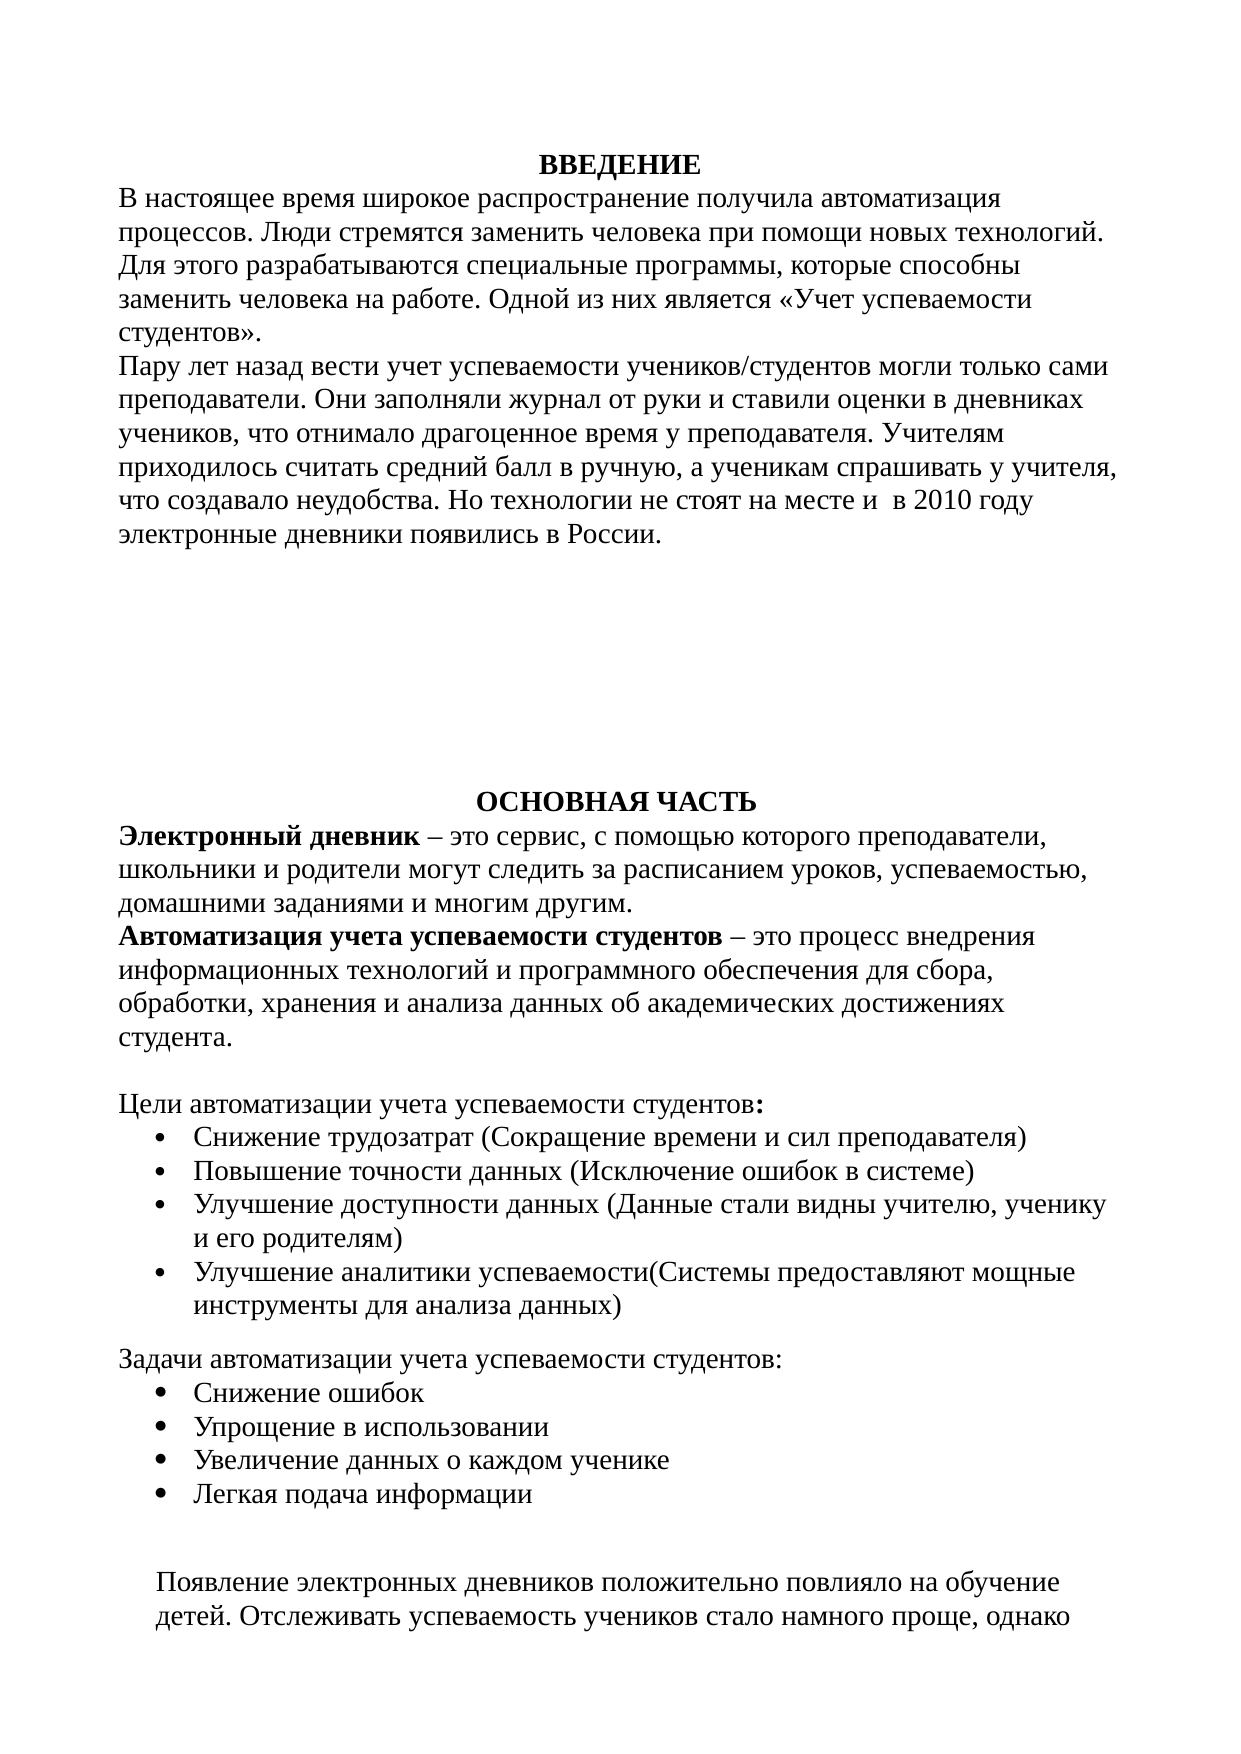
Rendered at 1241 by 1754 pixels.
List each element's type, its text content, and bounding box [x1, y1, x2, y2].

text Задачи автоматизации учета успеваемости студентов: [118, 1342, 1122, 1375]
list Улучшение аналитики успеваемости(Системы предоставляют мощные инструменты для анализа данных) [156, 1254, 1122, 1321]
list Снижение трудозатрат (Сокращение времени и сил преподавателя) [156, 1119, 1122, 1153]
text Появление электронных дневников положительно повлияло на обучение детей. Отслеживать успеваемость учеников стало намного проще, однако [156, 1564, 1122, 1631]
text Электронный дневник – это сервис, с помощью которого преподаватели, школьники и родители могут следить за расписанием уроков, успеваемостью, домашними заданиями и многим другим. [118, 818, 1122, 918]
text В настоящее время широкое распространение получила автоматизация процессов. Люди стремятся заменить человека при помощи новых технологий. Для этого разрабатываются специальные программы, которые способны заменить человека на работе. Одной из них является «Учет успеваемости студентов». [118, 180, 1122, 348]
list Увеличение данных о каждом ученике [156, 1442, 1122, 1476]
list Снижение ошибок [156, 1375, 1122, 1409]
text Цели автоматизации учета успеваемости студентов: [118, 1086, 1122, 1119]
text Автоматизация учета успеваемости студентов – это процесс внедрения информационных технологий и программного обеспечения для сбора, обработки, хранения и анализа данных об академических достижениях студента. [118, 918, 1122, 1052]
text ОСНОВНАЯ ЧАСТЬ [118, 784, 1122, 818]
text ВВЕДЕНИЕ [118, 147, 1122, 180]
list Улучшение доступности данных (Данные стали видны учителю, ученику и его родителям) [156, 1187, 1122, 1254]
list Повышение точности данных (Исключение ошибок в системе) [156, 1153, 1122, 1187]
list Легкая подача информации [156, 1476, 1122, 1510]
text Пару лет назад вести учет успеваемости учеников/студентов могли только сами преподаватели. Они заполняли журнал от руки и ставили оценки в дневниках учеников, что отнимало драгоценное время у преподавателя. Учителям приходилось считать средний балл в ручную, а ученикам спрашивать у учителя, что создавало неудобства. Но технологии не стоят на месте и в 2010 году электронные дневники появились в России. [118, 348, 1122, 549]
list Упрощение в использовании [156, 1409, 1122, 1442]
